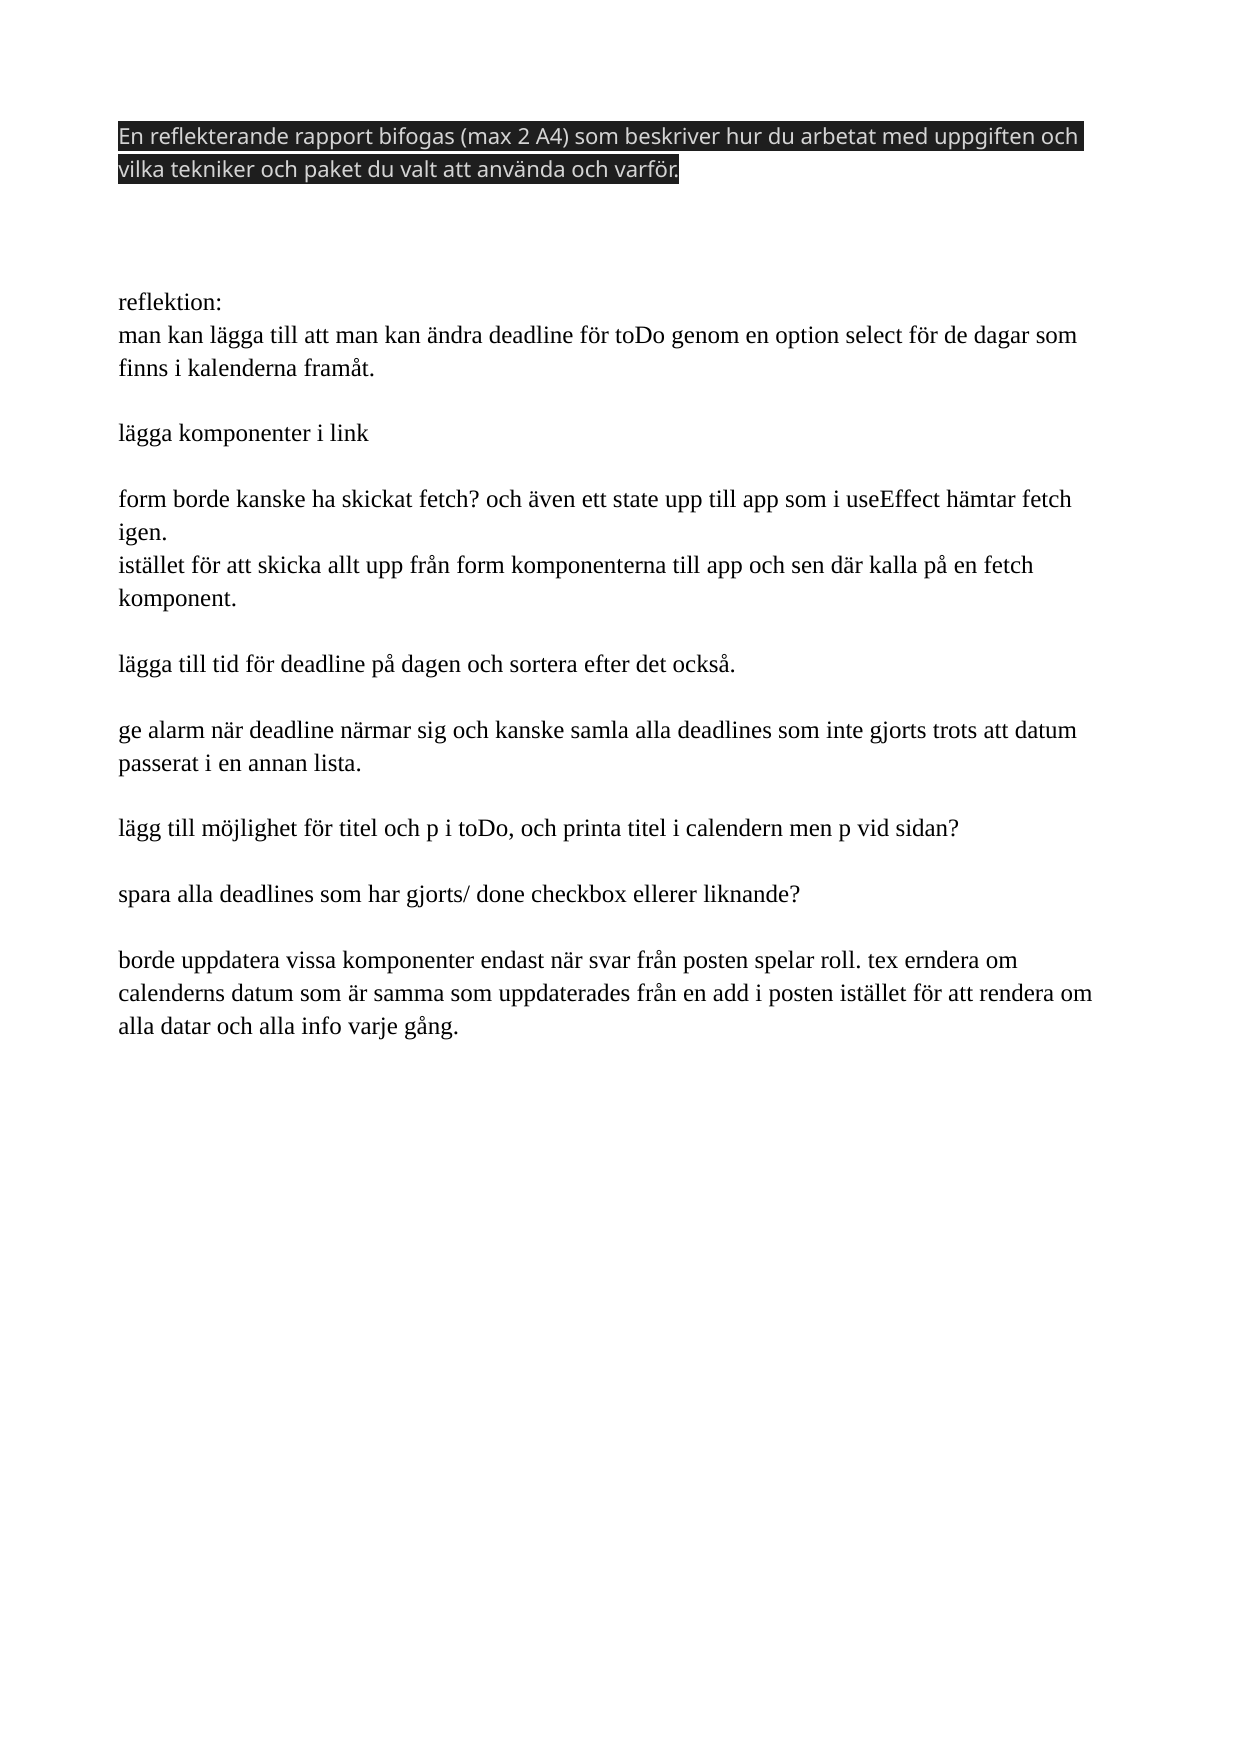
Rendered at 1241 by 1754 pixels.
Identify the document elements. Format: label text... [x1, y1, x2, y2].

text ge alarm när deadline närmar sig och kanske samla alla deadlines som inte gjorts trots att datum passerat i en annan lista. [118, 711, 1122, 776]
text lägg till möjlighet för titel och p i toDo, och printa titel i calendern men p vid sidan? [118, 809, 1122, 842]
text lägga till tid för deadline på dagen och sortera efter det också. [118, 645, 1122, 678]
text lägga komponenter i link [118, 414, 1122, 447]
text spara alla deadlines som har gjorts/ done checkbox ellerer liknande? [118, 875, 1122, 908]
text En reflekterande rapport bifogas (max 2 A4) som beskriver hur du arbetat med uppgiften och vilka tekniker och paket du valt att använda och varför. [118, 118, 1122, 184]
text borde uppdatera vissa komponenter endast när svar från posten spelar roll. tex erndera om calenderns datum som är samma som uppdaterades från en add i posten istället för att rendera om alla datar och alla info varje gång. [118, 941, 1122, 1040]
text man kan lägga till att man kan ändra deadline för toDo genom en option select för de dagar som finns i kalenderna framåt. [118, 316, 1122, 381]
text istället för att skicka allt upp från form komponenterna till app och sen där kalla på en fetch komponent. [118, 546, 1122, 612]
text form borde kanske ha skickat fetch? och även ett state upp till app som i useEffect hämtar fetch igen. [118, 480, 1122, 546]
text reflektion: [118, 283, 1122, 316]
